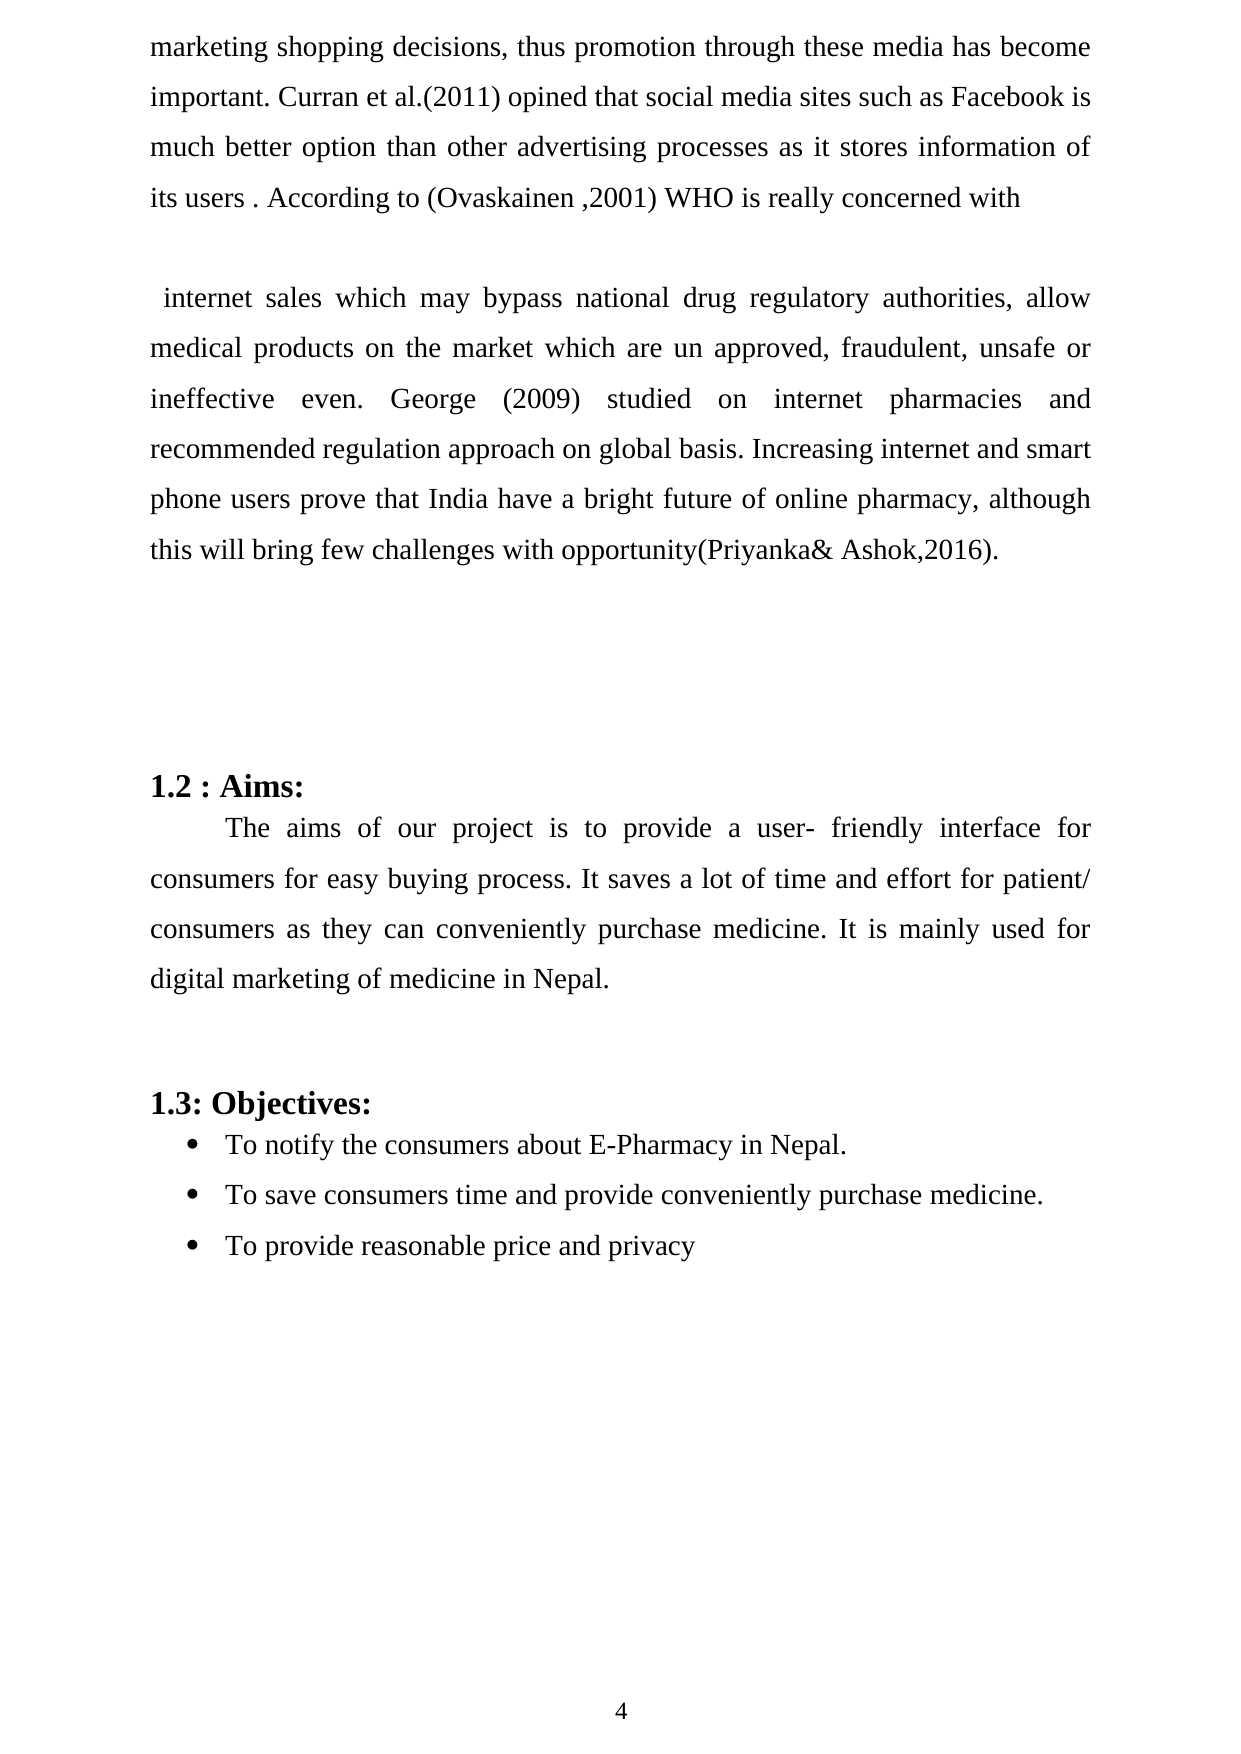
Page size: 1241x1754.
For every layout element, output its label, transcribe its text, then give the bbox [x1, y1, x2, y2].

text marketing shopping decisions, thus promotion through these media has become important. Curran et al.(2011) opined that social media sites such as Facebook is much better option than other advertising processes as it stores information of its users . According to (Ovaskainen ,2001) WHO is really concerned with [150, 29, 1092, 213]
text internet sales which may bypass national drug regulatory authorities, allow medical products on the market which are un approved, fraudulent, unsafe or ineffective even. George (2009) studied on internet pharmacies and recommended regulation approach on global basis. Increasing internet and smart phone users prove that India have a bright future of online pharmacy, although this will bring few challenges with opportunity(Priyanka& Ashok,2016). [150, 280, 1092, 565]
text The aims of our project is to provide a user- friendly interface for consumers for easy buying process. It saves a lot of time and effort for patient/ consumers as they can conveniently purchase medicine. It is mainly used for digital marketing of medicine in Nepal. [150, 811, 1092, 995]
list To notify the consumers about E-Pharmacy in Nepal. [187, 1127, 1092, 1161]
subtitle 1.3: Objectives: [150, 1083, 1092, 1121]
list To save consumers time and provide conveniently purchase medicine. [187, 1177, 1092, 1211]
subtitle 1.2 : Aims: [150, 766, 1092, 805]
list To provide reasonable price and privacy [187, 1228, 1092, 1261]
